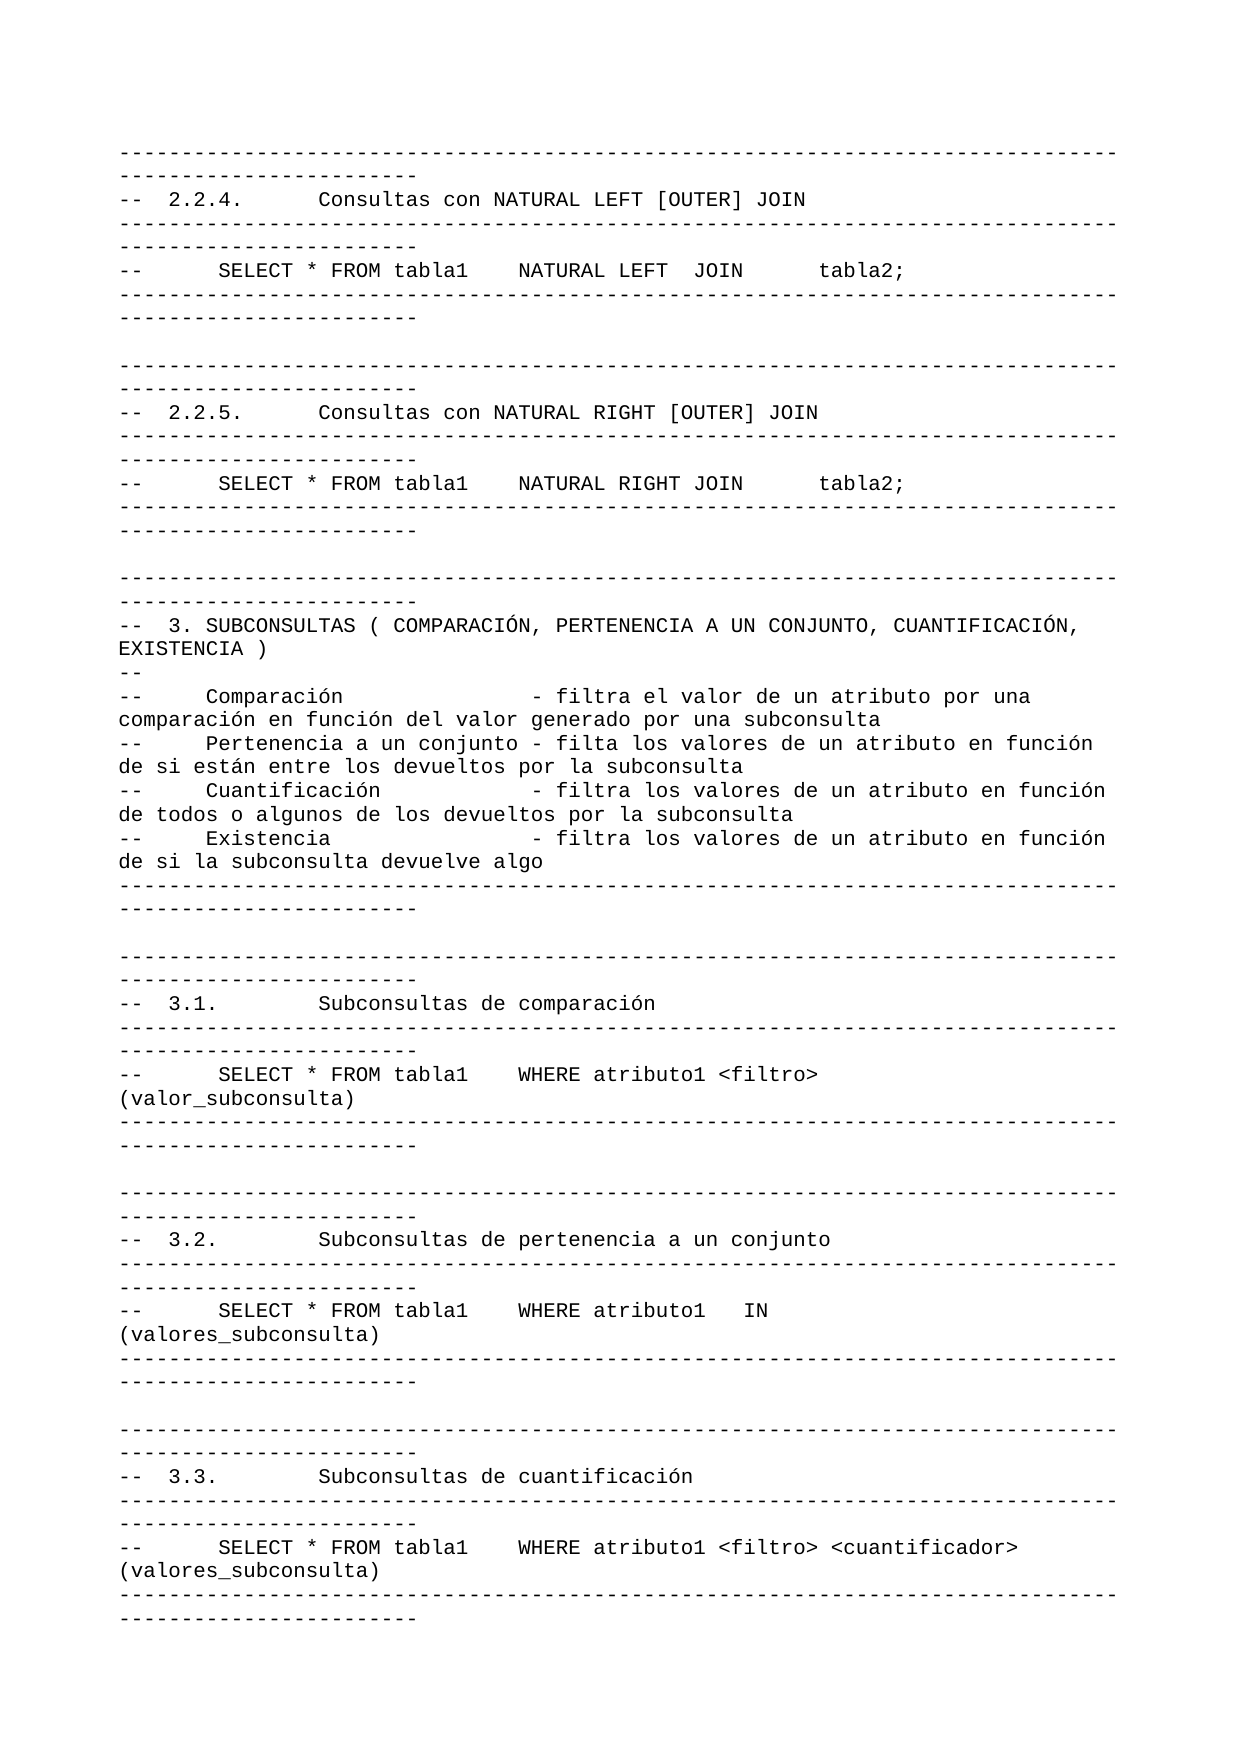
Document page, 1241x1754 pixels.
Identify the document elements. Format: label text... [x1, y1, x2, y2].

text -------------------------------------------------------------------------------------------------------- [118, 1111, 1122, 1158]
text -------------------------------------------------------------------------------------------------------- [118, 1253, 1122, 1300]
text -------------------------------------------------------------------------------------------------------- [118, 496, 1122, 544]
text -- Comparación - filtra el valor de un atributo por una comparación en función del valor generado por una subconsulta [118, 686, 1122, 733]
text -- 3.1. Subconsultas de comparación [118, 993, 1122, 1017]
text -- Cuantificación - filtra los valores de un atributo en función de todos o algunos de los devueltos por la subconsulta [118, 780, 1122, 827]
text -------------------------------------------------------------------------------------------------------- [118, 875, 1122, 922]
text -------------------------------------------------------------------------------------------------------- [118, 1584, 1122, 1631]
text -------------------------------------------------------------------------------------------------------- [118, 213, 1122, 260]
text -- 3.3. Subconsultas de cuantificación [118, 1466, 1122, 1489]
text -------------------------------------------------------------------------------------------------------- [118, 1182, 1122, 1229]
text -------------------------------------------------------------------------------------------------------- [118, 946, 1122, 993]
text -------------------------------------------------------------------------------------------------------- [118, 1017, 1122, 1064]
text -- Pertenencia a un conjunto - filta los valores de un atributo en función de si están entre los devueltos por la subconsulta [118, 733, 1122, 780]
text -------------------------------------------------------------------------------------------------------- [118, 354, 1122, 402]
text -- 2.2.5. Consultas con NATURAL RIGHT [OUTER] JOIN [118, 402, 1122, 426]
text -- 2.2.4. Consultas con NATURAL LEFT [OUTER] JOIN [118, 189, 1122, 213]
text -- SELECT * FROM tabla1 NATURAL RIGHT JOIN tabla2; [118, 473, 1122, 496]
text -------------------------------------------------------------------------------------------------------- [118, 1348, 1122, 1395]
text -- [118, 662, 1122, 686]
text -------------------------------------------------------------------------------------------------------- [118, 284, 1122, 331]
text -- Existencia - filtra los valores de un atributo en función de si la subconsulta devuelve algo [118, 827, 1122, 875]
text -------------------------------------------------------------------------------------------------------- [118, 567, 1122, 615]
text -- 3.2. Subconsultas de pertenencia a un conjunto [118, 1229, 1122, 1253]
text -------------------------------------------------------------------------------------------------------- [118, 142, 1122, 189]
text -- SELECT * FROM tabla1 NATURAL LEFT JOIN tabla2; [118, 260, 1122, 284]
text -------------------------------------------------------------------------------------------------------- [118, 426, 1122, 473]
text -- SELECT * FROM tabla1 WHERE atributo1 <filtro> (valor_subconsulta) [118, 1064, 1122, 1111]
text -------------------------------------------------------------------------------------------------------- [118, 1419, 1122, 1466]
text -- SELECT * FROM tabla1 WHERE atributo1 <filtro> <cuantificador> (valores_subconsulta) [118, 1537, 1122, 1584]
text -------------------------------------------------------------------------------------------------------- [118, 1489, 1122, 1537]
text -- 3. SUBCONSULTAS ( COMPARACIÓN, PERTENENCIA A UN CONJUNTO, CUANTIFICACIÓN, EXISTENCIA ) [118, 615, 1122, 662]
text -- SELECT * FROM tabla1 WHERE atributo1 IN (valores_subconsulta) [118, 1300, 1122, 1348]
